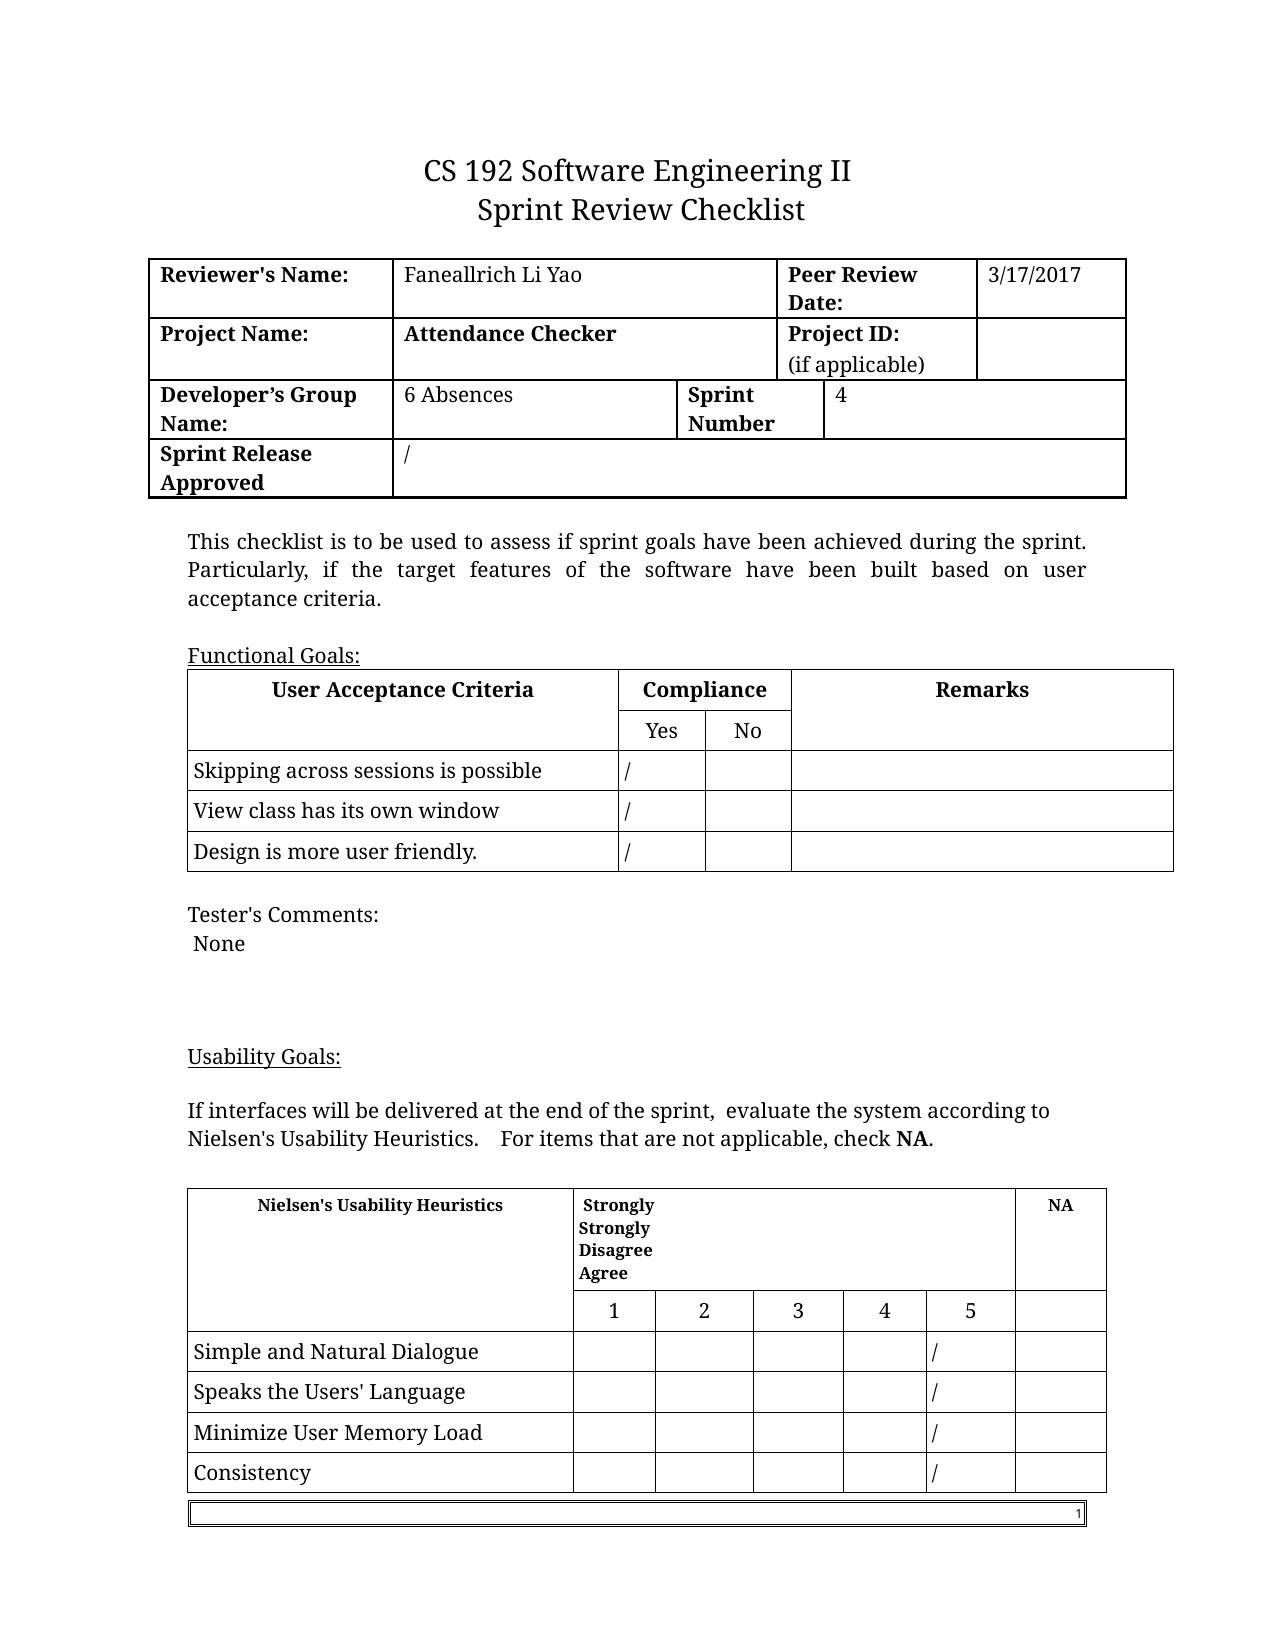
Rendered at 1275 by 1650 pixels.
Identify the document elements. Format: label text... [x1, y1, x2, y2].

table_cell Yes [619, 711, 705, 750]
text This checklist is to be used to assess if sprint goals have been achieved during the sprint. Particularly, if the target features of the software have been built based on user acceptance criteria. [187, 527, 1087, 612]
text Usability Goals: [187, 1042, 1087, 1071]
table_cell Consistency [188, 1453, 573, 1492]
text None [187, 929, 1087, 957]
table_cell Attendance Checker [394, 319, 776, 378]
table_cell 6 Absences [394, 381, 676, 437]
table_cell Speaks the Users' Language [188, 1372, 573, 1411]
table_cell Sprint Release Approved [150, 440, 392, 496]
text Sprint Review Checklist [187, 190, 1087, 229]
table_cell (if applicable) [778, 348, 976, 378]
table_cell No [706, 711, 791, 750]
table_cell 1 [574, 1291, 655, 1331]
table_cell [656, 1332, 753, 1371]
table_header Strongly Strongly Disagree Agree [574, 1189, 1015, 1290]
table_cell [574, 1413, 655, 1452]
table_header Remarks [792, 670, 1173, 750]
text Functional Goals: [187, 641, 1087, 669]
table_cell 4 [825, 381, 1125, 437]
table_cell / [619, 751, 705, 790]
table_cell Sprint Number [678, 381, 823, 437]
table_cell [844, 1413, 926, 1452]
table_cell [844, 1332, 926, 1371]
table_cell / [619, 791, 705, 831]
table_header Peer Review Date: [778, 260, 976, 317]
table_cell [656, 1413, 753, 1452]
table_cell [754, 1413, 843, 1452]
table_header Reviewer's Name: [150, 260, 392, 317]
table_cell Simple and Natural Dialogue [188, 1332, 573, 1371]
table_cell [574, 1332, 655, 1371]
table_cell View class has its own window [188, 791, 618, 831]
table_cell 4 [844, 1291, 926, 1331]
table_header Faneallrich Li Yao [394, 260, 776, 317]
table_cell / [927, 1332, 1015, 1371]
table_cell 3 [754, 1291, 843, 1331]
table_cell [792, 791, 1173, 831]
table_cell Project Name: [150, 319, 392, 378]
table_cell / [619, 832, 705, 871]
table_cell [1016, 1453, 1106, 1492]
table_cell / [927, 1453, 1015, 1492]
table_cell [978, 319, 1125, 378]
table_cell [844, 1372, 926, 1411]
table_cell [574, 1453, 655, 1492]
table_cell [754, 1372, 843, 1411]
table_header Compliance [619, 670, 791, 709]
table_cell [754, 1453, 843, 1492]
table_header User Acceptance Criteria [188, 670, 618, 750]
table_cell [754, 1332, 843, 1371]
table_header NA [1016, 1189, 1106, 1290]
table_cell [792, 832, 1173, 871]
table_cell / [927, 1372, 1015, 1411]
table_cell [706, 751, 791, 790]
subtitle If interfaces will be delivered at the end of the sprint, evaluate the system according to Nielsen's Usability Heuristics. For items that are not applicable, check NA. [187, 1096, 1087, 1153]
text Tester's Comments: [187, 900, 1087, 929]
table_cell [656, 1453, 753, 1492]
table_header 3/17/2017 [978, 260, 1125, 317]
table_cell 5 [927, 1291, 1015, 1331]
table_cell Design is more user friendly. [188, 832, 618, 871]
table_header Nielsen's Usability Heuristics [188, 1189, 573, 1331]
table_cell [1016, 1413, 1106, 1452]
table_cell [844, 1453, 926, 1492]
text CS 192 Software Engineering II [187, 150, 1087, 190]
table_cell [1016, 1372, 1106, 1411]
table_cell [574, 1372, 655, 1411]
table_cell Developer’s Group Name: [150, 381, 392, 437]
table_cell [706, 791, 791, 831]
table_cell Minimize User Memory Load [188, 1413, 573, 1452]
table_cell [706, 832, 791, 871]
table_cell Skipping across sessions is possible [188, 751, 618, 790]
table_cell Project ID: [778, 319, 976, 348]
table_cell [792, 751, 1173, 790]
table_cell 2 [656, 1291, 753, 1331]
table_cell / [394, 440, 1125, 496]
table_cell [1016, 1332, 1106, 1371]
table_cell / [927, 1413, 1015, 1452]
table_cell [1016, 1291, 1106, 1331]
table_cell [656, 1372, 753, 1411]
